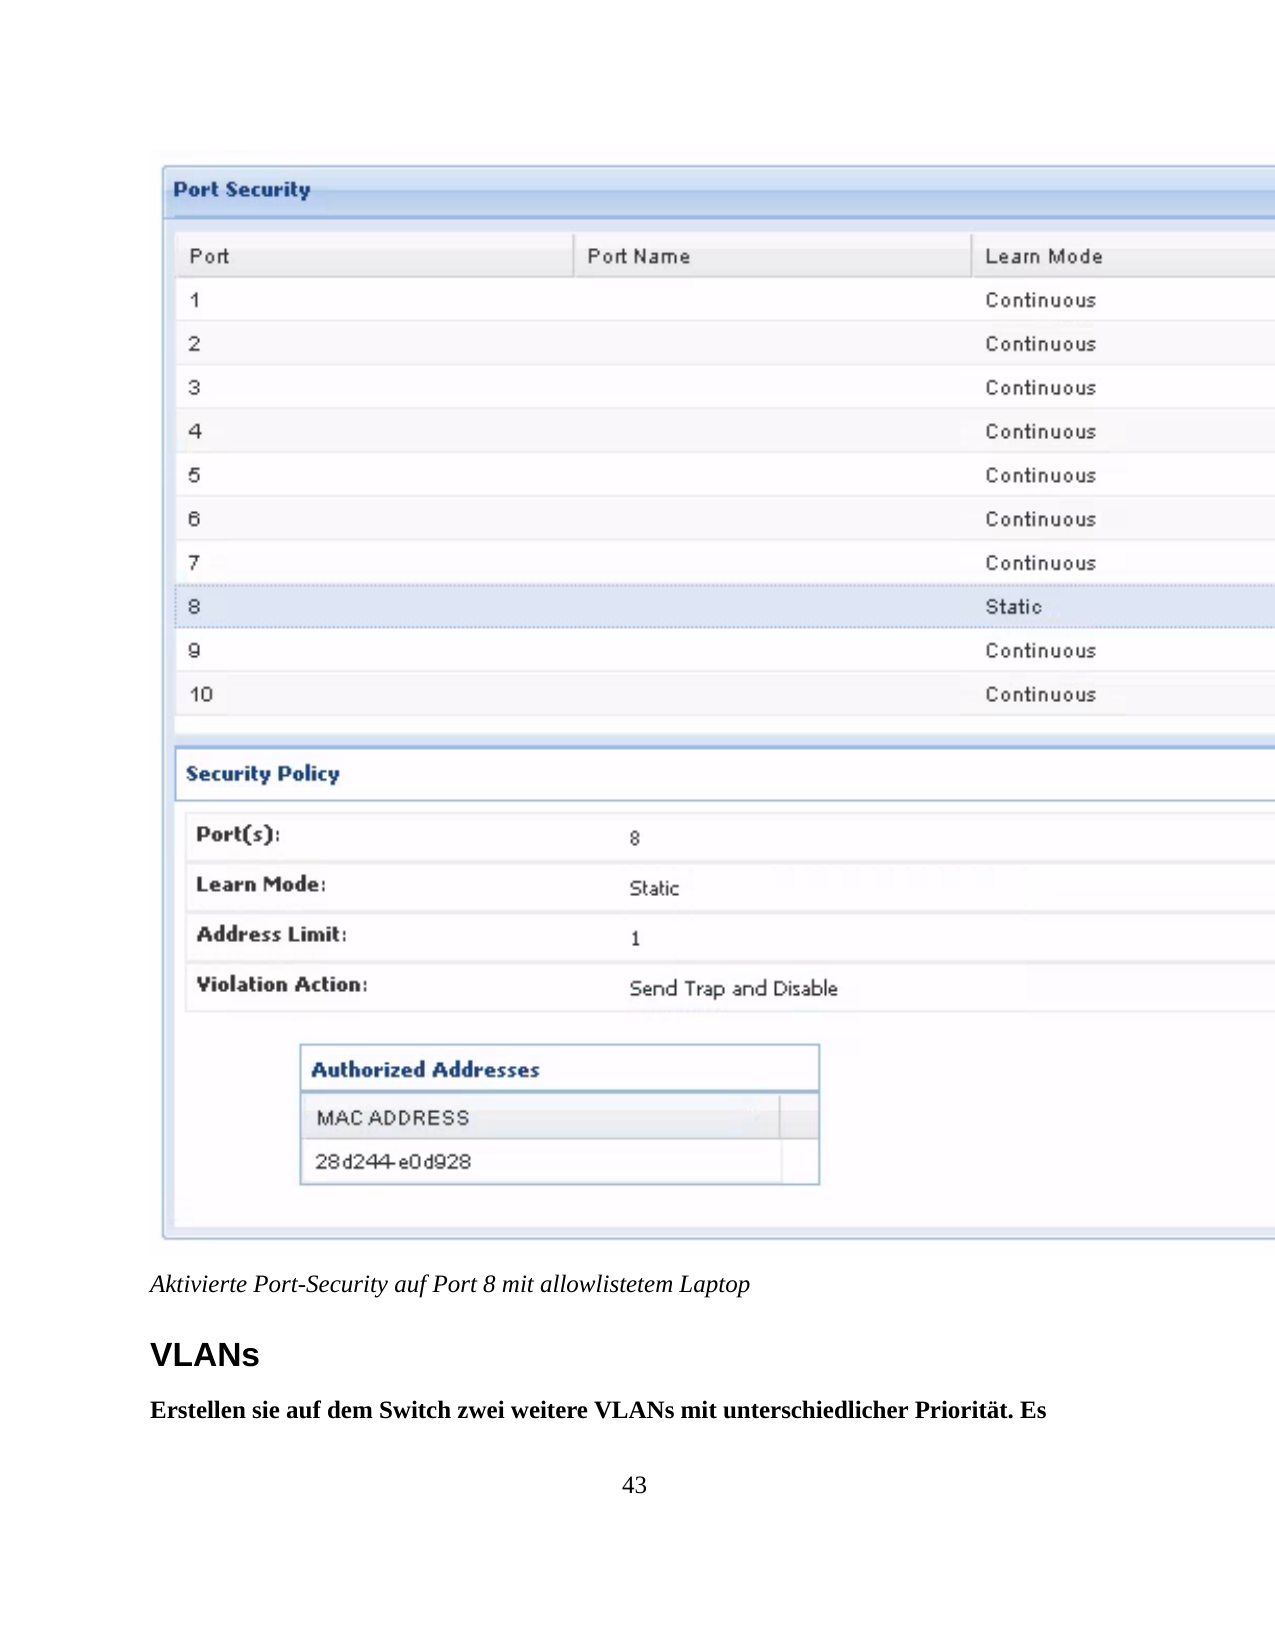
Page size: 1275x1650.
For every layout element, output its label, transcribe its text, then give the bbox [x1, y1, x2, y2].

picture [150, 150, 1275, 1257]
text Aktivierte Port-Security auf Port 8 mit allowlistetem Laptop [150, 1269, 1125, 1297]
subtitle VLANs [150, 1335, 1125, 1374]
text Erstellen sie auf dem Switch zwei weitere VLANs mit unterschiedlicher Priorität. Es [150, 1395, 1125, 1424]
